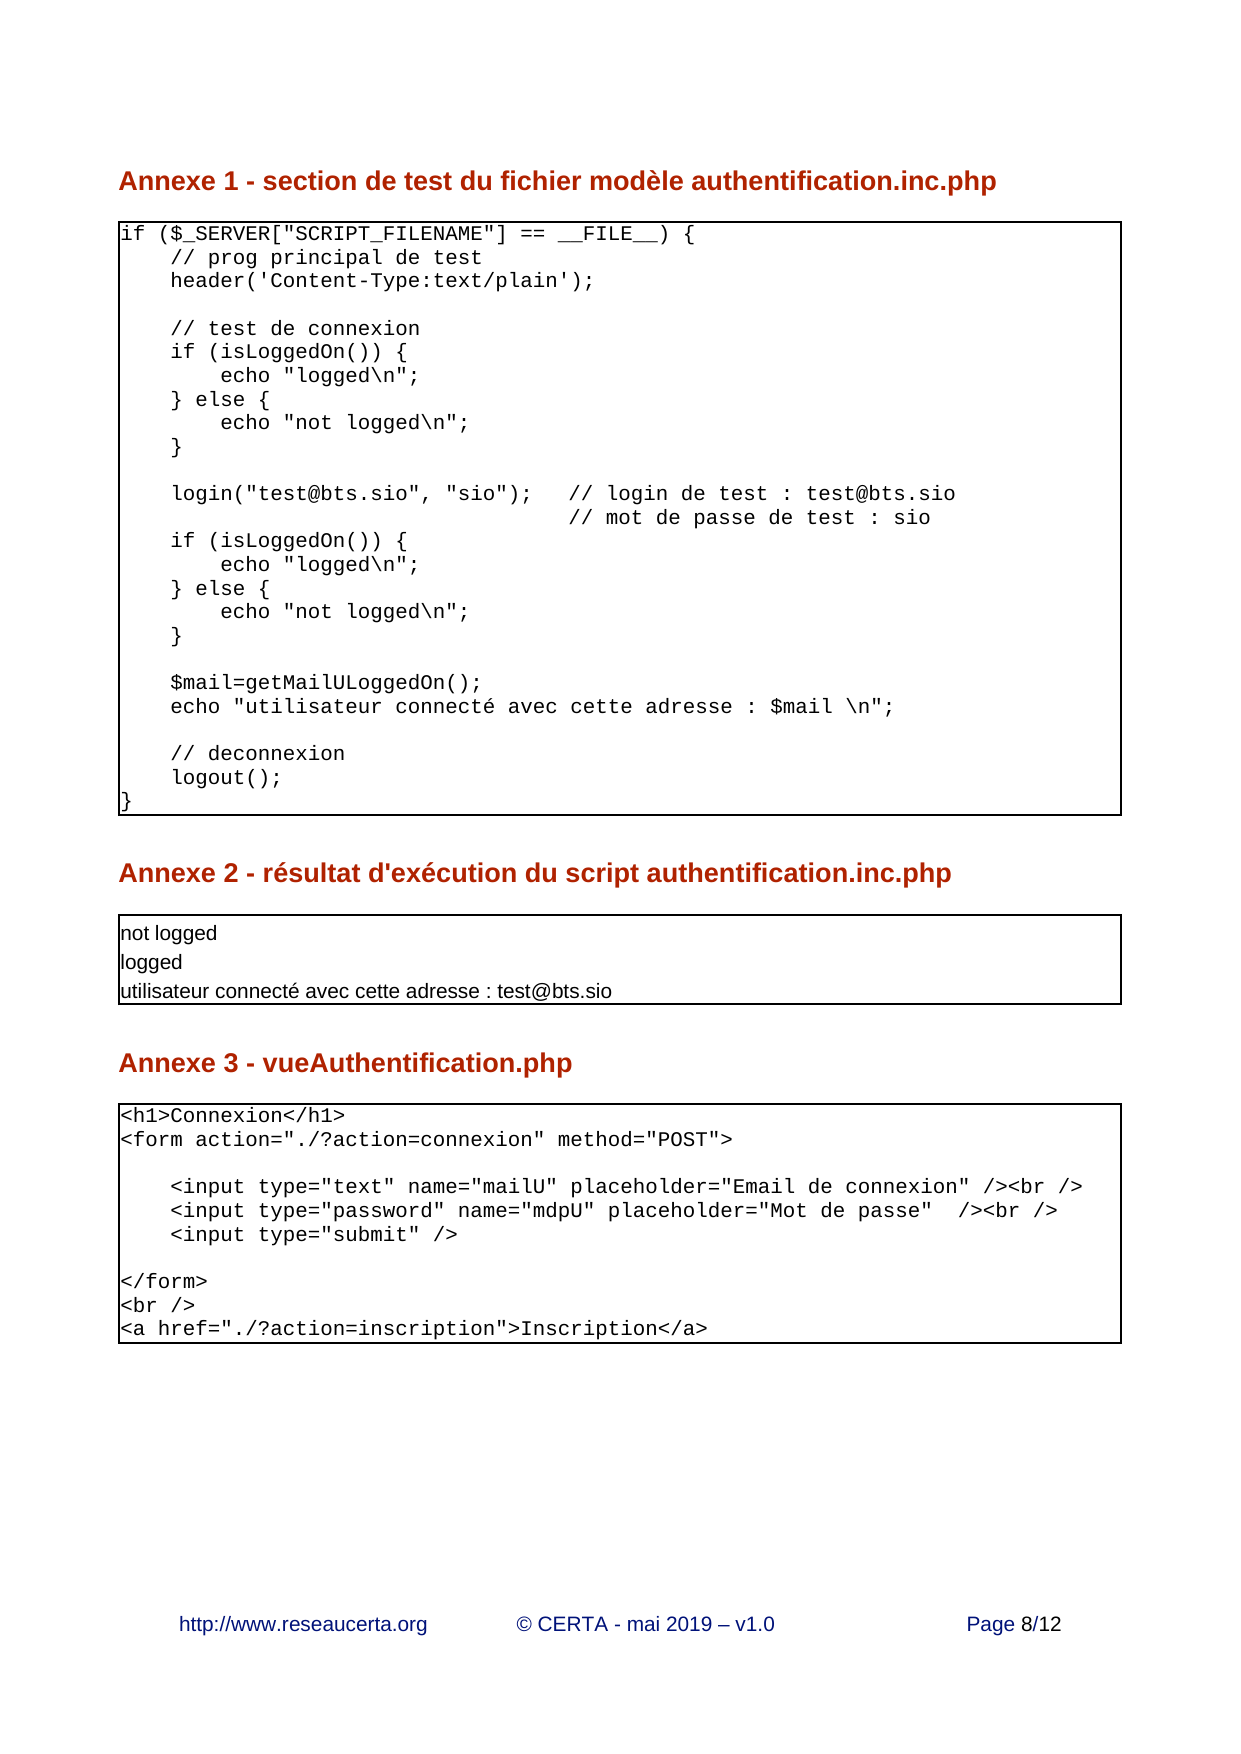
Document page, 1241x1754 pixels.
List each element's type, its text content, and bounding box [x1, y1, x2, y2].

text if (isLoggedOn()) { [120, 339, 1120, 363]
text } [120, 788, 1120, 814]
text if (isLoggedOn()) { [120, 528, 1120, 552]
text <a href="./?action=inscription">Inscription</a> [120, 1316, 1120, 1342]
text <form action="./?action=connexion" method="POST"> [120, 1127, 1120, 1153]
text </form> [120, 1269, 1120, 1292]
text login("test@bts.sio", "sio"); // login de test : test@bts.sio [120, 481, 1120, 505]
text utilisateur connecté avec cette adresse : test@bts.sio [120, 972, 1120, 1003]
text echo "not logged\n"; [120, 410, 1120, 434]
text } [120, 434, 1120, 459]
text <h1>Connexion</h1> [120, 1105, 1120, 1127]
text $mail=getMailULoggedOn(); [120, 670, 1120, 694]
text logged [120, 943, 1120, 972]
text } else { [120, 386, 1120, 410]
text echo "logged\n"; [120, 363, 1120, 386]
text // mot de passe de test : sio [120, 505, 1120, 528]
text header('Content-Type:text/plain'); [120, 268, 1120, 294]
text echo "not logged\n"; [120, 599, 1120, 623]
text } else { [120, 576, 1120, 599]
text if ($_SERVER["SCRIPT_FILENAME"] == __FILE__) { [120, 223, 1120, 244]
text not logged [120, 916, 1120, 943]
text <br /> [120, 1292, 1120, 1316]
text Annexe 2 - résultat d'exécution du script authentification.inc.php [118, 857, 1122, 889]
text Annexe 1 - section de test du fichier modèle authentification.inc.php [118, 165, 1122, 196]
text // deconnexion [120, 741, 1120, 765]
text } [120, 623, 1120, 649]
text // prog principal de test [120, 244, 1120, 268]
text <input type="password" name="mdpU" placeholder="Mot de passe" /><br /> [120, 1198, 1120, 1222]
text <input type="text" name="mailU" placeholder="Email de connexion" /><br /> [120, 1174, 1120, 1198]
text // test de connexion [120, 316, 1120, 339]
text echo "logged\n"; [120, 552, 1120, 576]
text echo "utilisateur connecté avec cette adresse : $mail \n"; [120, 694, 1120, 719]
text logout(); [120, 765, 1120, 788]
text <input type="submit" /> [120, 1222, 1120, 1247]
text Annexe 3 - vueAuthentification.php [118, 1047, 1122, 1078]
